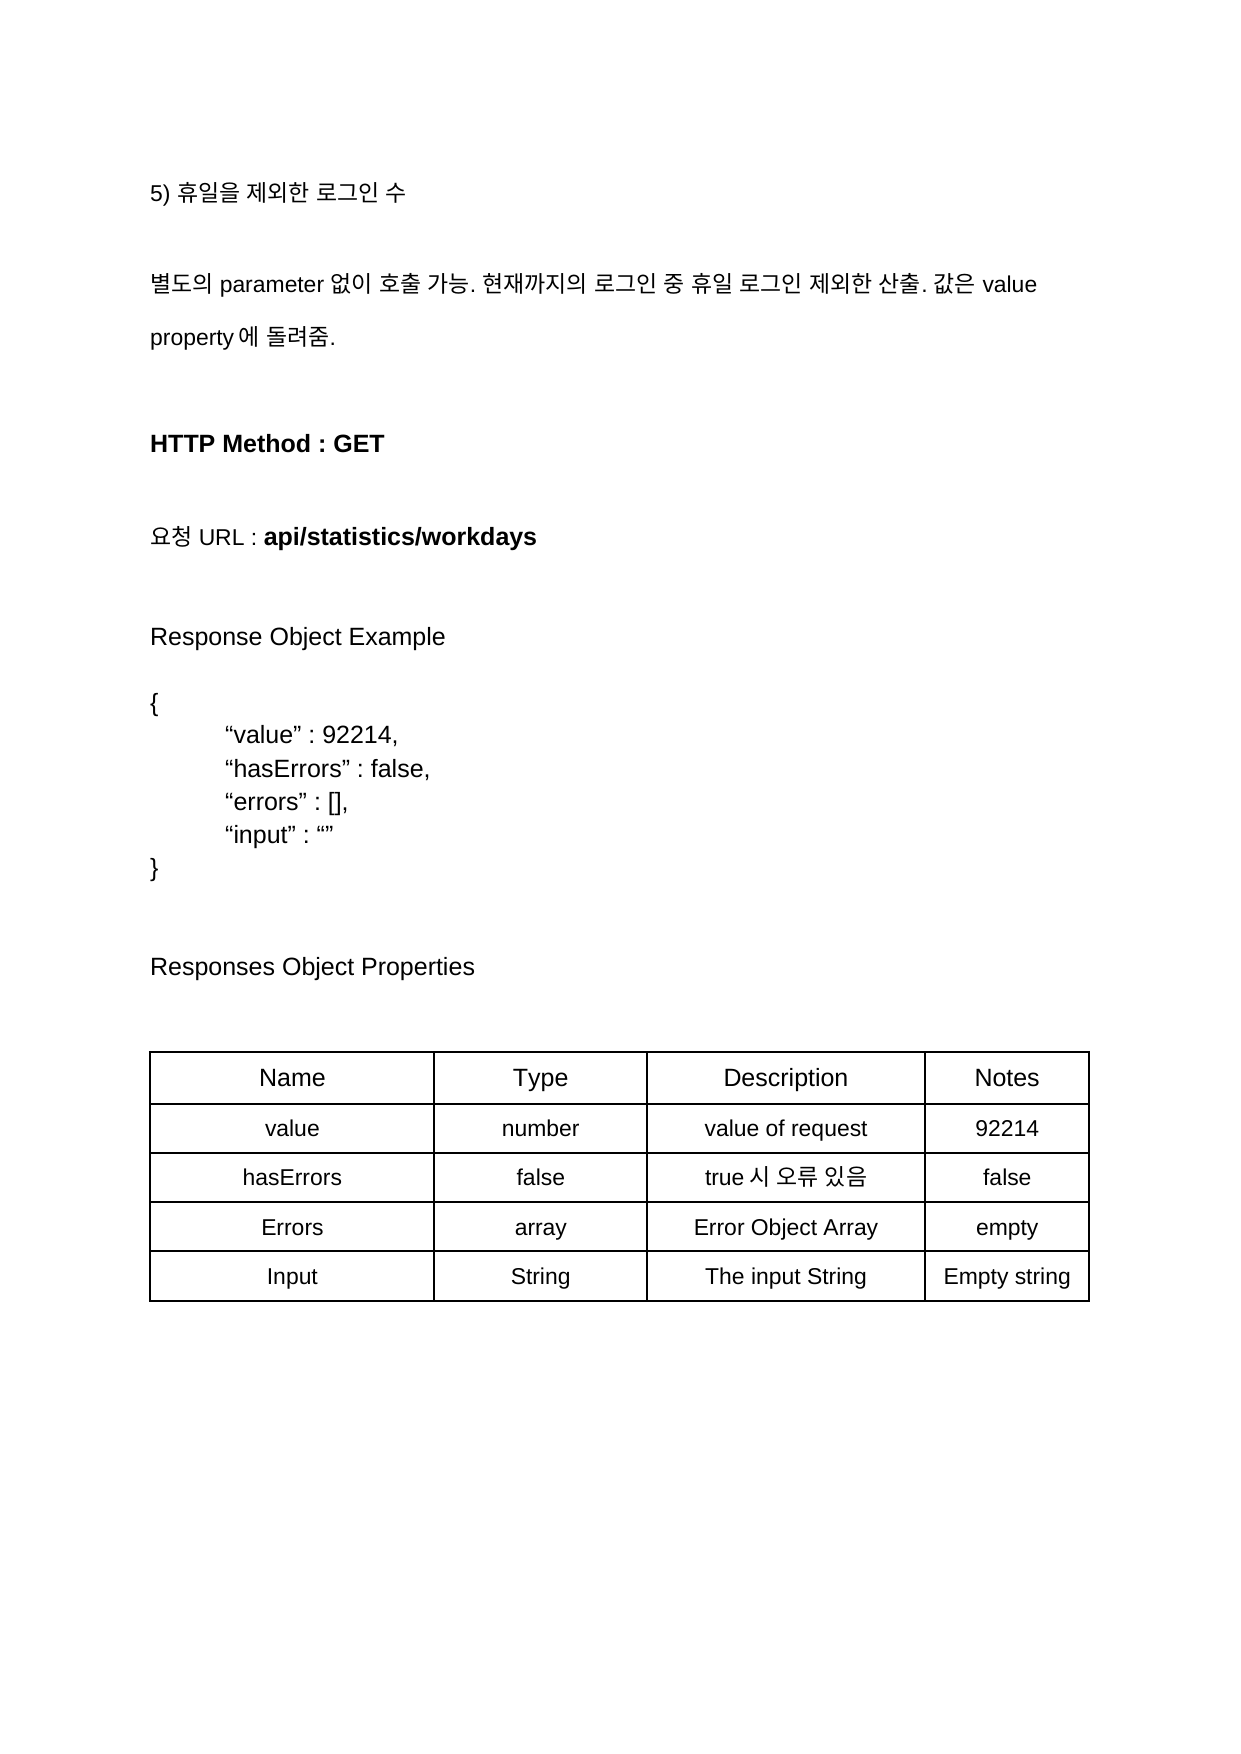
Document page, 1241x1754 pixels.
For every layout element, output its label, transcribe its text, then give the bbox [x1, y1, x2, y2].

table_header Name [151, 1053, 433, 1102]
table_cell empty [926, 1203, 1088, 1250]
text 요청 URL : api/statistics/workdays [150, 522, 1090, 551]
table_header Notes [926, 1053, 1088, 1102]
table_cell Errors [151, 1203, 433, 1250]
table_cell false [435, 1154, 646, 1201]
table_cell false [926, 1154, 1088, 1201]
table_header Type [435, 1053, 646, 1102]
text 별도의 parameter 없이 호출 가능. 현재까지의 로그인 중 휴일 로그인 제외한 산출. 값은 value [150, 271, 1090, 297]
table_cell Error Object Array [648, 1203, 924, 1250]
text property에 돌려줌. [150, 323, 1090, 350]
table_cell String [435, 1252, 646, 1299]
table_cell number [435, 1105, 646, 1152]
table_cell The input String [648, 1252, 924, 1299]
text HTTP Method : GET [150, 429, 1090, 458]
text “value” : 92214, [150, 721, 1090, 749]
table_cell true시 오류 있음 [648, 1154, 924, 1201]
text } [150, 853, 1090, 881]
table_header Description [648, 1053, 924, 1102]
text { [150, 687, 1090, 716]
text 5) 휴일을 제외한 로그인 수 [150, 180, 1090, 207]
text “errors” : [], [150, 787, 1090, 815]
table_cell value of request [648, 1105, 924, 1152]
table_cell value [151, 1105, 433, 1152]
text Response Object Example [150, 621, 1090, 650]
table_cell hasErrors [151, 1154, 433, 1201]
table_cell Input [151, 1252, 433, 1299]
table_cell 92214 [926, 1105, 1088, 1152]
table_cell Empty string [926, 1252, 1088, 1299]
text “input” : “” [150, 819, 1090, 848]
text Responses Object Properties [150, 952, 1090, 980]
text “hasErrors” : false, [150, 753, 1090, 782]
table_cell array [435, 1203, 646, 1250]
